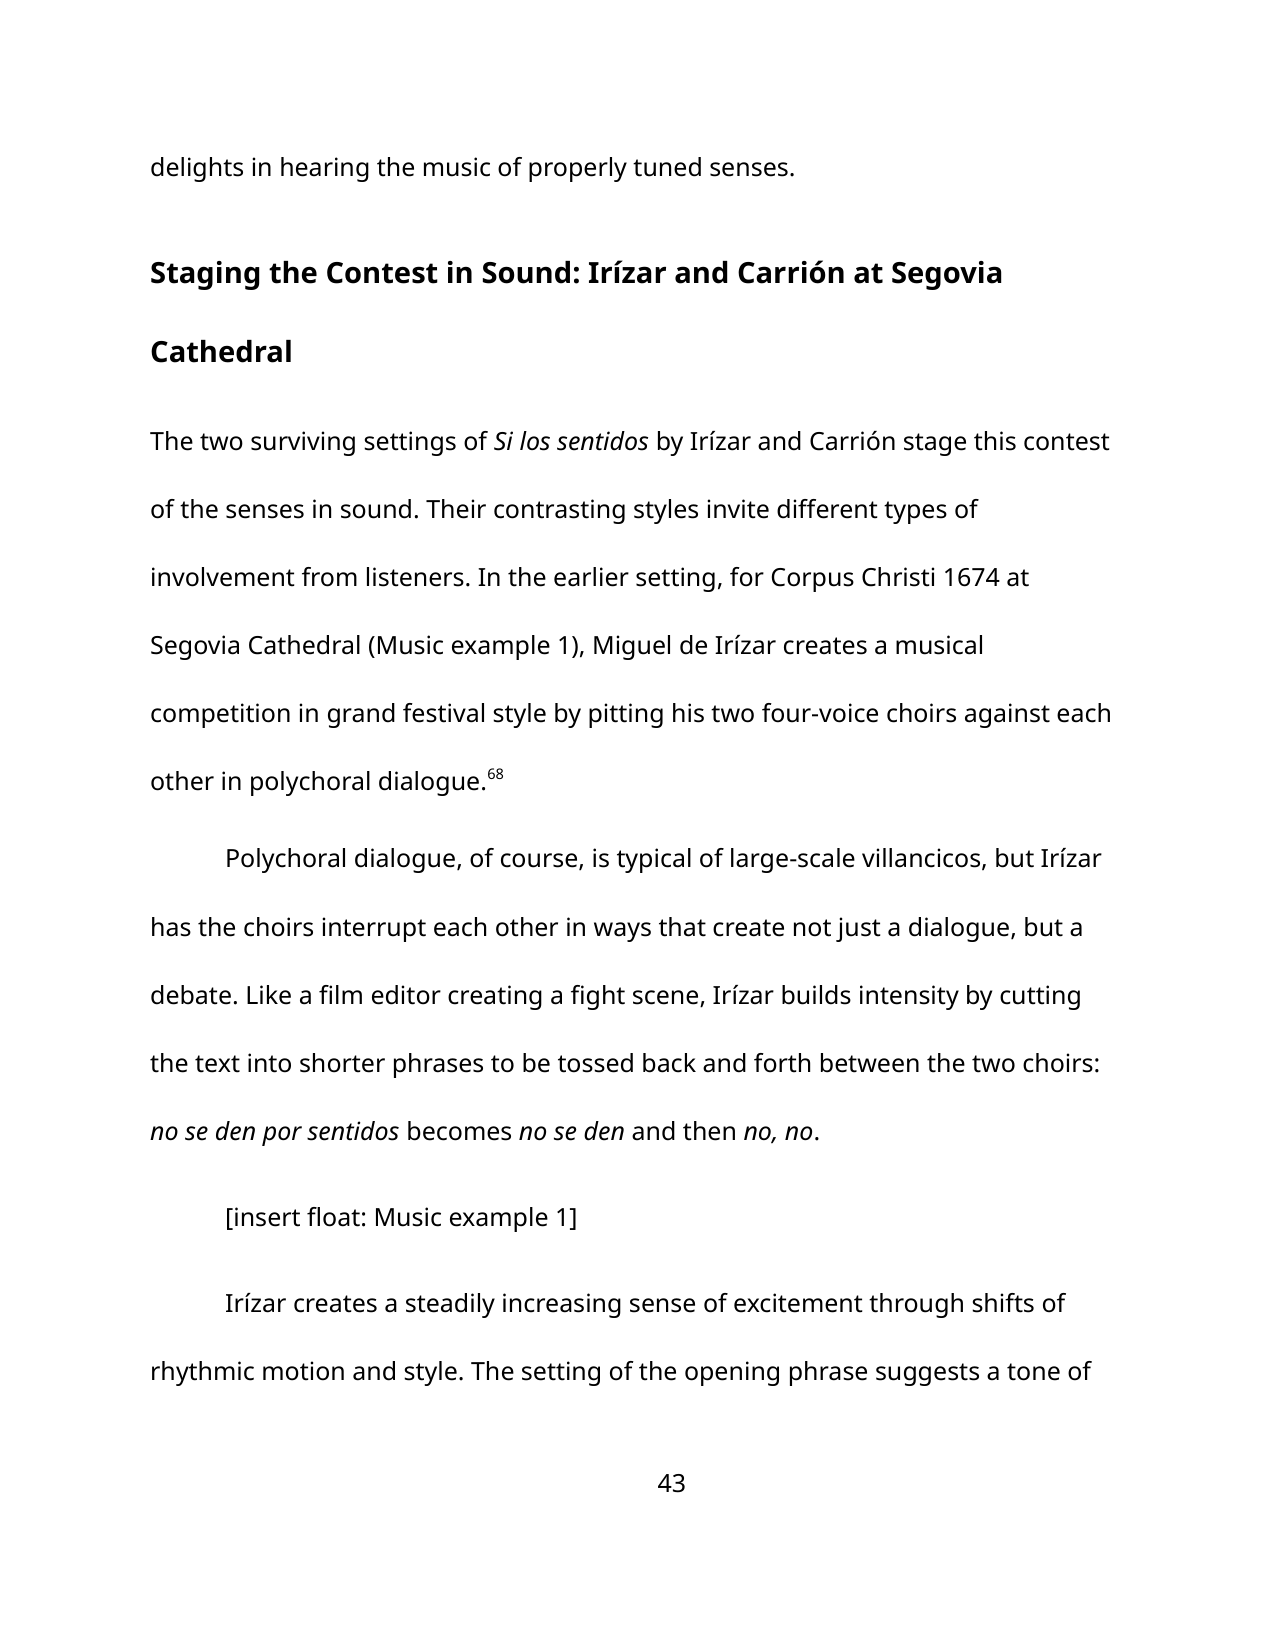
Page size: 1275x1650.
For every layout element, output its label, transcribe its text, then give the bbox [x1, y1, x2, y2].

subtitle Staging the Contest in Sound: Irízar and Carrión at Segovia Cathedral [150, 252, 1125, 371]
text Polychoral dialogue, of course, is typical of large-scale villancicos, but Irízar has the choirs interrupt each other in ways that create not just a dialogue, but a debate. Like a film editor creating a fight scene, Irízar builds intensity by cutting the text into shorter phrases to be tossed back and forth between the two choirs: no se den por sentidos becomes no se den and then no, no. [150, 841, 1125, 1148]
text [insert float: Music example 1] [150, 1199, 1125, 1234]
text Irízar creates a steadily increasing sense of excitement through shifts of rhythmic motion and style. The setting of the opening phrase suggests a tone of [150, 1286, 1125, 1388]
text delights in hearing the music of properly tuned senses. [150, 150, 1125, 184]
text The two surviving settings of Si los sentidos by Irízar and Carrión stage this contest of the senses in sound. Their contrasting styles invite different types of involvement from listeners. In the earlier setting, for Corpus Christi 1674 at Segovia Cathedral (Music example 1), Miguel de Irízar creates a musical competition in grand festival style by pitting his two four-voice choirs against each other in polychoral dialogue. [150, 423, 1125, 798]
